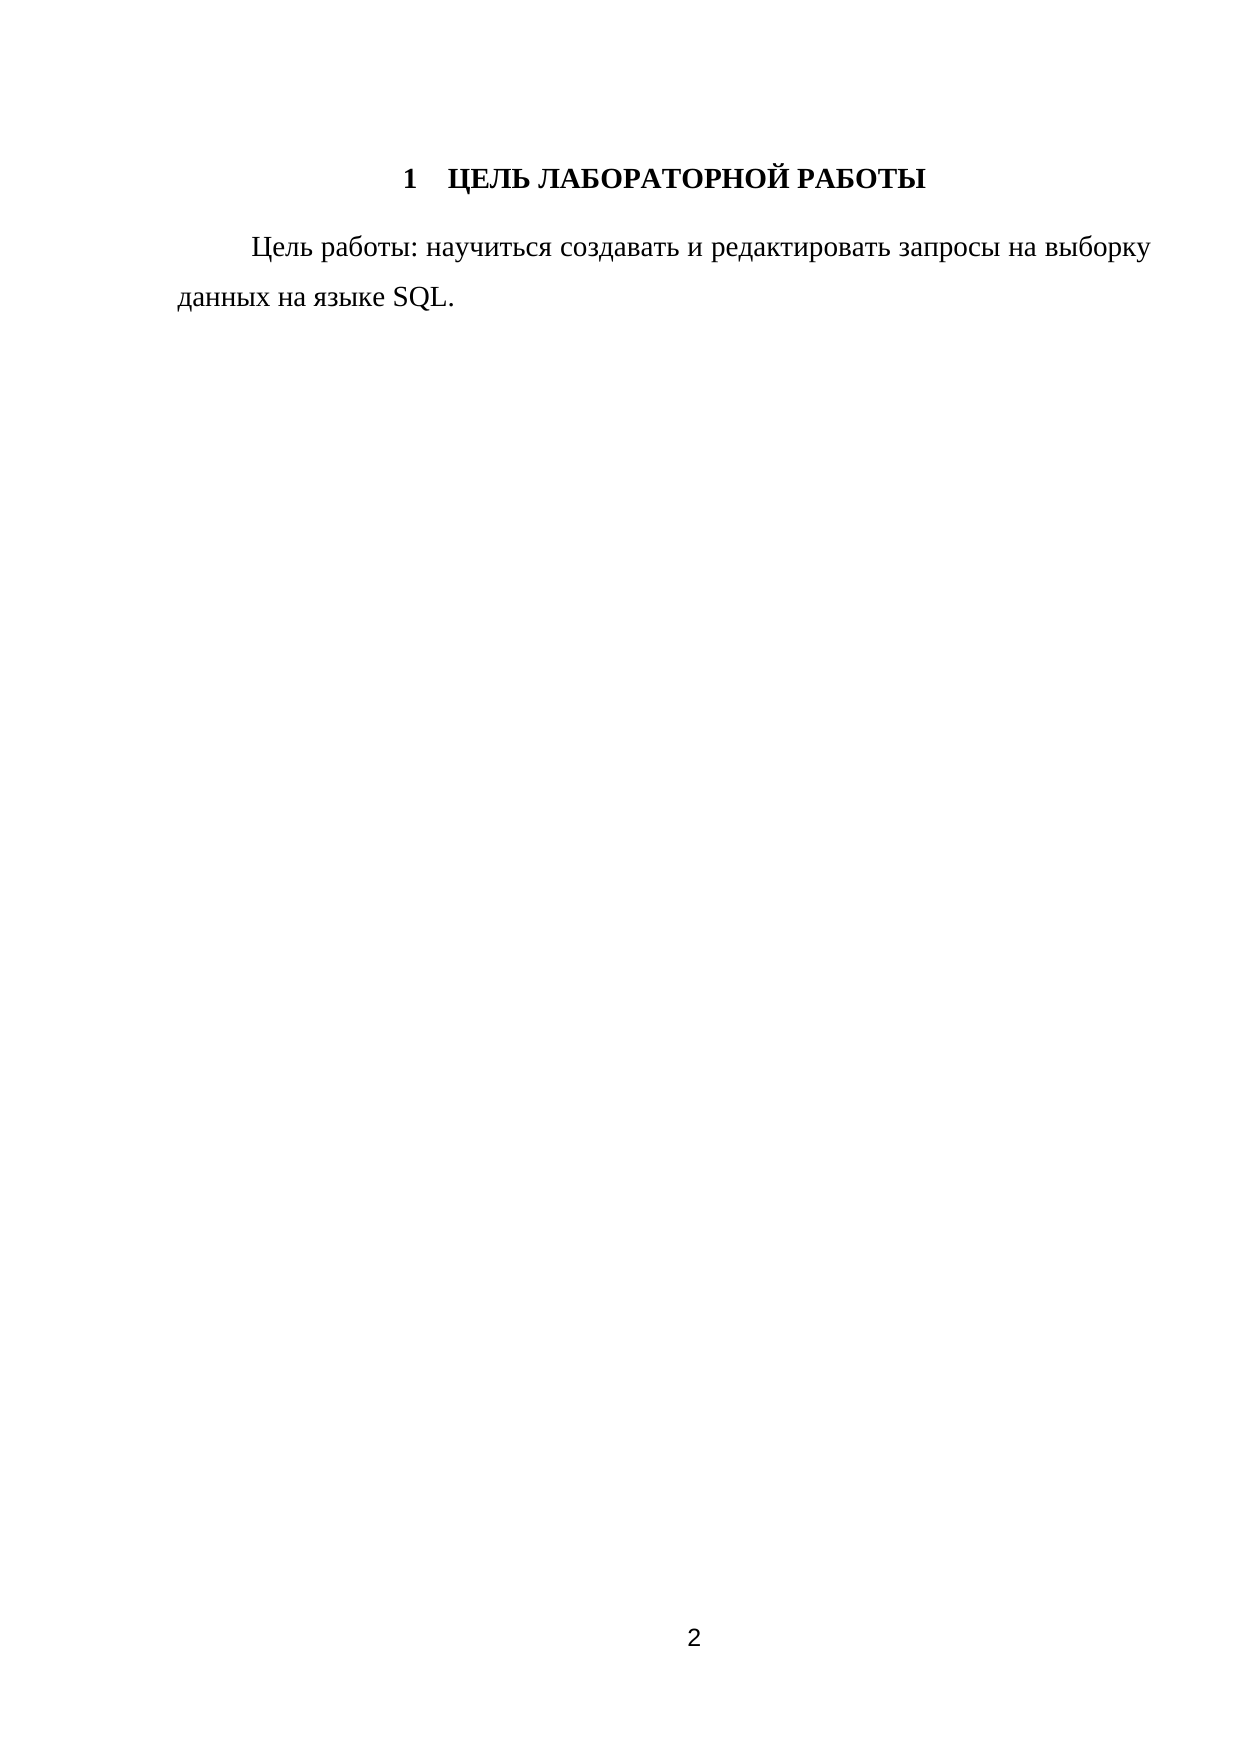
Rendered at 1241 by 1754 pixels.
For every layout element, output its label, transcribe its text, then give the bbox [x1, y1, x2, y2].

subtitle ЦЕЛЬ ЛАБОРАТОРНОЙ РАБОТЫ [177, 161, 1152, 194]
text Цель работы: научиться создавать и редактировать запросы на выборку данных на языке SQL. [177, 229, 1152, 313]
